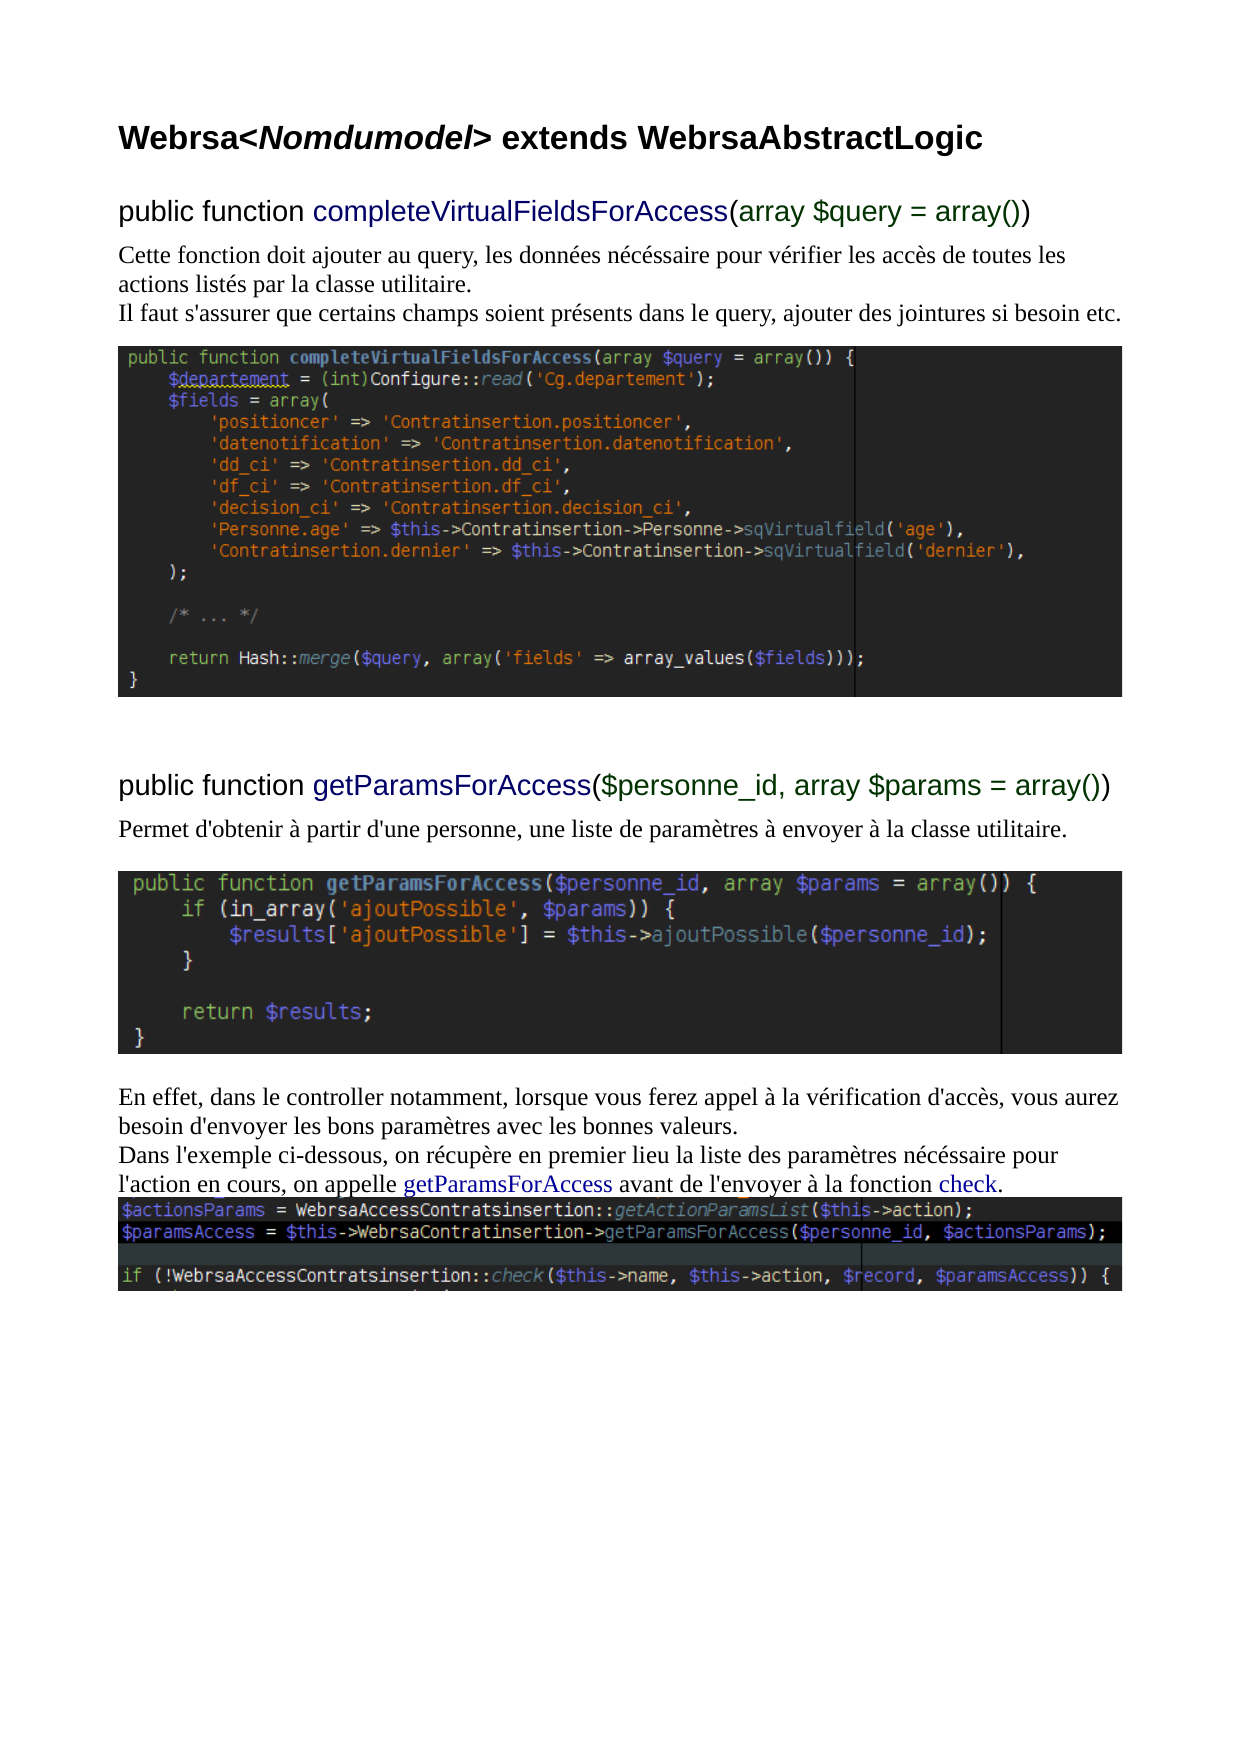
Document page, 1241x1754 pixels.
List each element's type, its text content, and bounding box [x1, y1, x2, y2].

picture [118, 346, 1123, 697]
subtitle public function getParamsForAccess($personne_id, array $params = array()) [118, 768, 1122, 802]
text Il faut s'assurer que certains champs soient présents dans le query, ajouter des jointures si besoin etc. [118, 298, 1122, 327]
text Permet d'obtenir à partir d'une personne, une liste de paramètres à envoyer à la classe utilitaire. [118, 814, 1122, 843]
subtitle public function completeVirtualFieldsForAccess(array $query = array()) [118, 194, 1122, 228]
text Cette fonction doit ajouter au query, les données nécéssaire pour vérifier les accès de toutes les actions listés par la classe utilitaire. [118, 240, 1122, 298]
text En effet, dans le controller notamment, lorsque vous ferez appel à la vérification d'accès, vous aurez besoin d'envoyer les bons paramètres avec les bonnes valeurs. [118, 1082, 1122, 1140]
text Dans l'exemple ci-dessous, on récupère en premier lieu la liste des paramètres nécéssaire pour l'action en cours, on appelle getParamsForAccess avant de l'envoyer à la fonction check. [118, 1140, 1122, 1197]
picture [118, 1197, 1123, 1291]
picture [118, 871, 1123, 1054]
subtitle Webrsa<Nomdumodel> extends WebrsaAbstractLogic [118, 118, 1122, 157]
